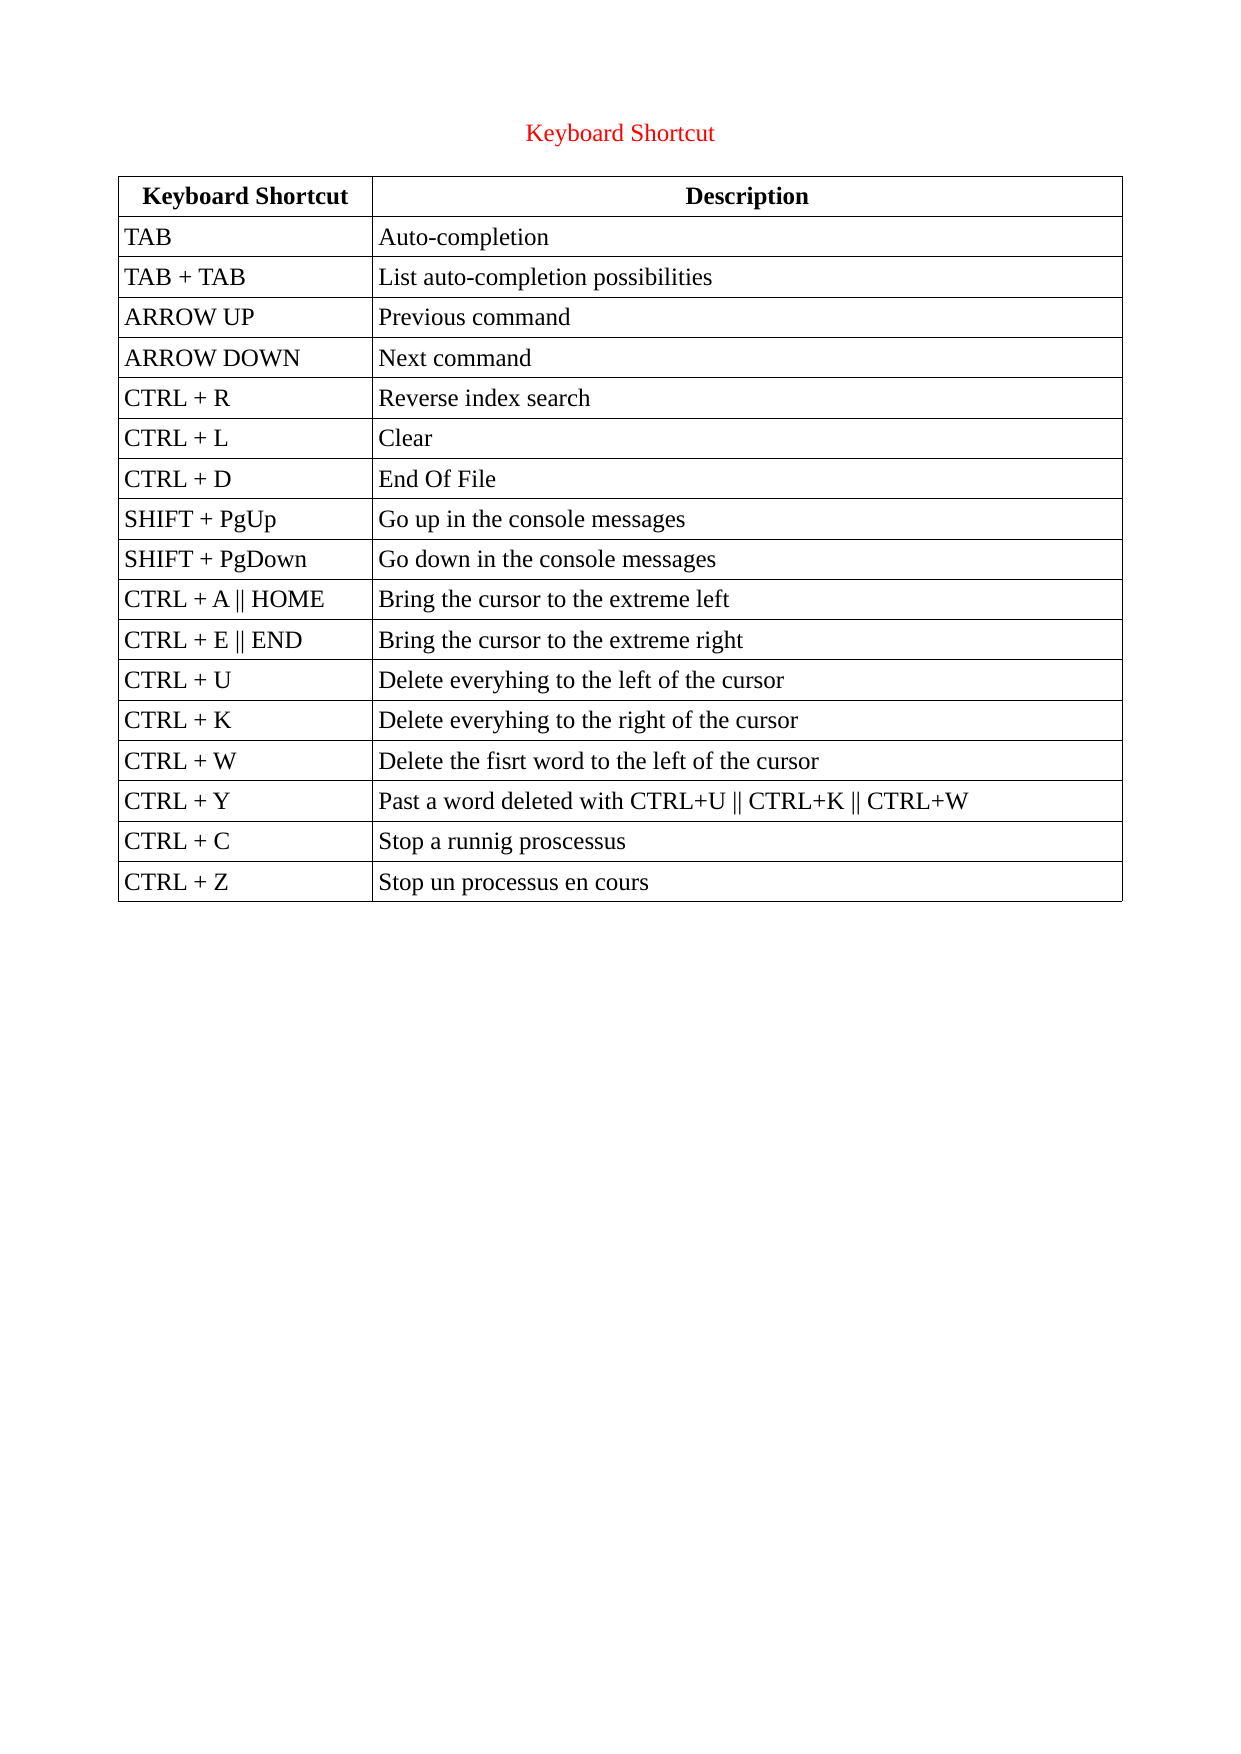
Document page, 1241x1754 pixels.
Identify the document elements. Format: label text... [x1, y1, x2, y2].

table_cell SHIFT + PgUp [119, 499, 372, 538]
table_cell SHIFT + PgDown [119, 540, 372, 579]
table_cell Reverse index search [373, 378, 1122, 417]
table_cell ARROW DOWN [119, 338, 372, 377]
table_cell CTRL + K [119, 701, 372, 740]
table_cell Stop a runnig proscessus [373, 822, 1122, 861]
table_cell CTRL + U [119, 660, 372, 700]
table_cell Previous command [373, 298, 1122, 337]
table_cell CTRL + C [119, 822, 372, 861]
table_header Keyboard Shortcut [119, 177, 372, 216]
table_cell CTRL + E || END [119, 620, 372, 659]
table_cell CTRL + R [119, 378, 372, 417]
table_cell Go up in the console messages [373, 499, 1122, 538]
table_cell Next command [373, 338, 1122, 377]
table_cell Go down in the console messages [373, 540, 1122, 579]
table_cell CTRL + A || HOME [119, 580, 372, 619]
table_header Description [373, 177, 1122, 216]
table_cell CTRL + L [119, 419, 372, 458]
table_cell Delete everyhing to the right of the cursor [373, 701, 1122, 740]
table_cell CTRL + W [119, 741, 372, 780]
table_cell Clear [373, 419, 1122, 458]
table_cell TAB [119, 217, 372, 256]
table_cell List auto-completion possibilities [373, 257, 1122, 297]
table_cell Stop un processus en cours [373, 862, 1122, 901]
table_cell TAB + TAB [119, 257, 372, 297]
table_cell Auto-completion [373, 217, 1122, 256]
table_cell Bring the cursor to the extreme right [373, 620, 1122, 659]
table_cell End Of File [373, 459, 1122, 498]
table_cell Delete everyhing to the left of the cursor [373, 660, 1122, 700]
table_cell Past a word deleted with CTRL+U || CTRL+K || CTRL+W [373, 781, 1122, 821]
table_cell CTRL + D [119, 459, 372, 498]
table_cell Bring the cursor to the extreme left [373, 580, 1122, 619]
table_cell CTRL + Z [119, 862, 372, 901]
text Keyboard Shortcut [118, 118, 1122, 147]
table_cell Delete the fisrt word to the left of the cursor [373, 741, 1122, 780]
table_cell CTRL + Y [119, 781, 372, 821]
table_cell ARROW UP [119, 298, 372, 337]
